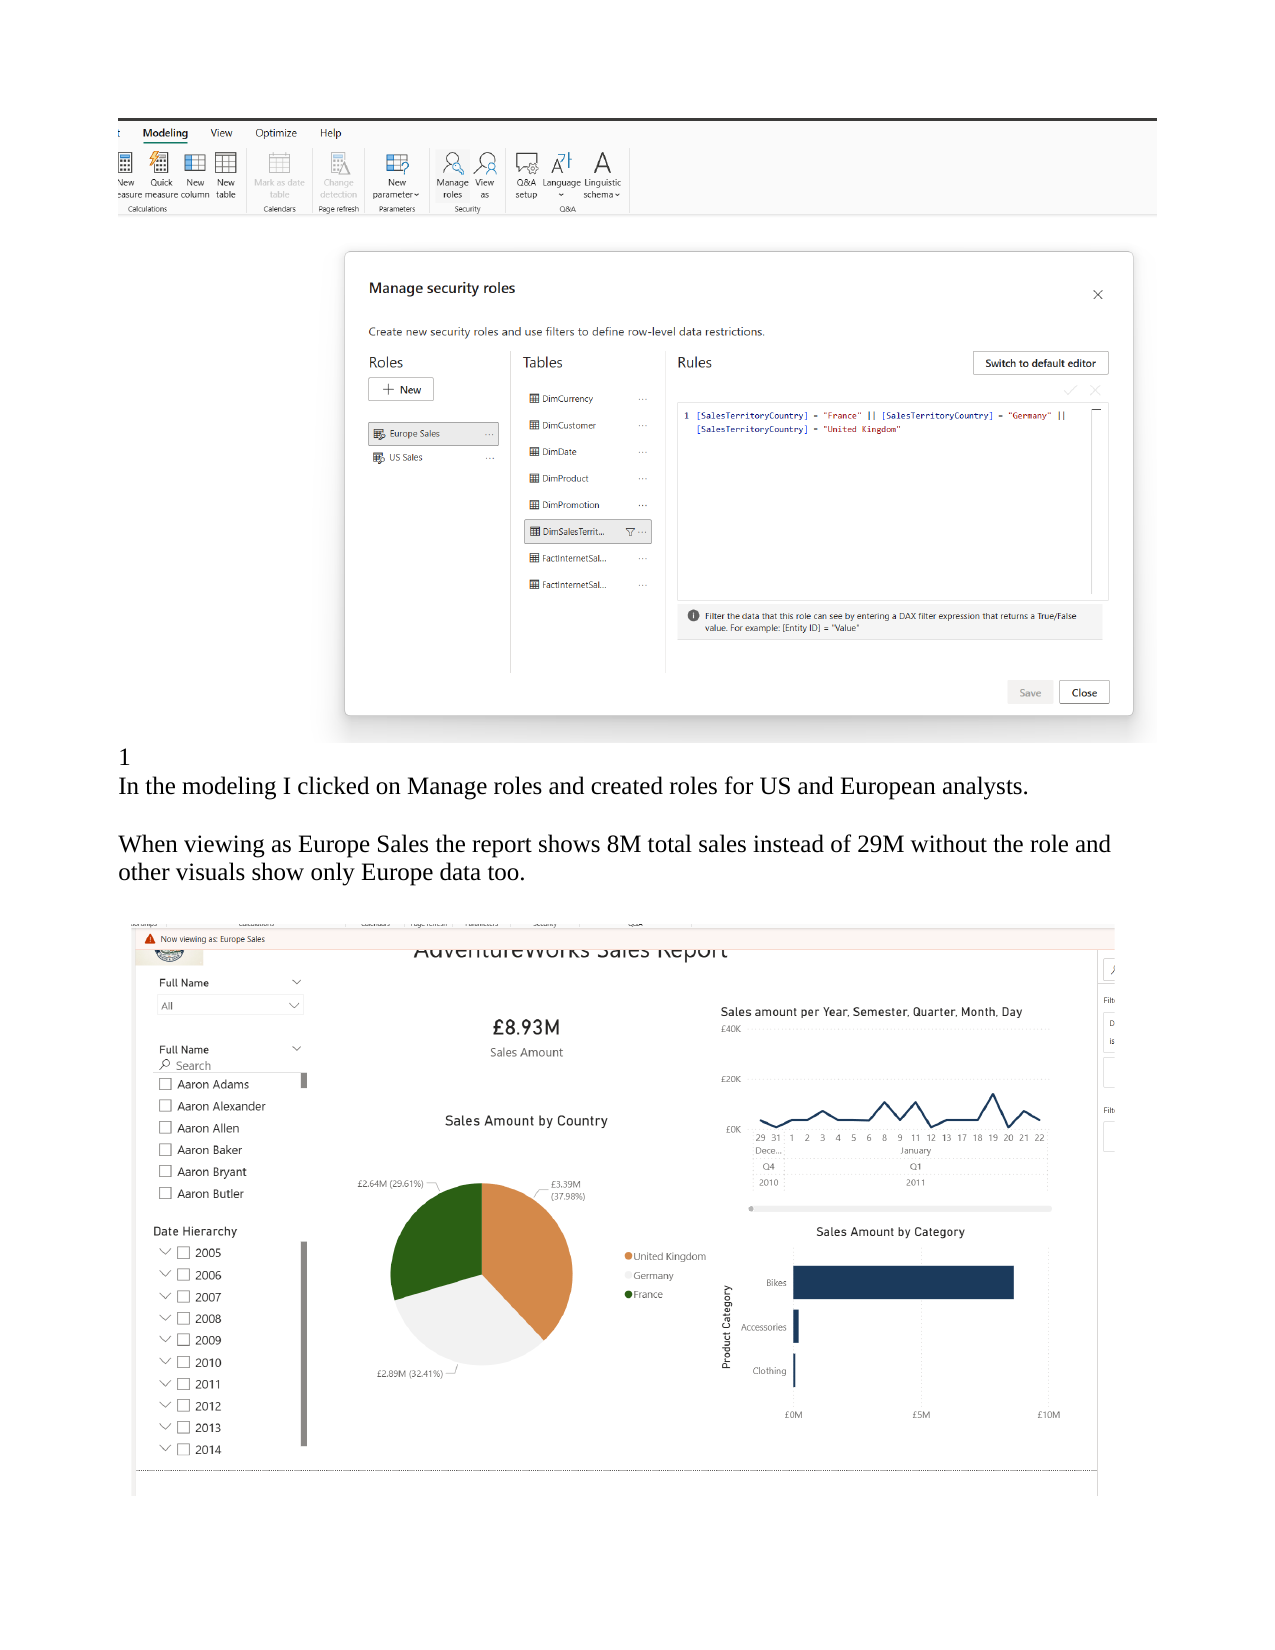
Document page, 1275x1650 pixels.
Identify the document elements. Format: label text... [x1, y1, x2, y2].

picture [118, 118, 1157, 743]
text 1 [118, 743, 1157, 771]
picture [131, 924, 1115, 1496]
text When viewing as Europe Sales the report shows 8M total sales instead of 29M without the role and other visuals show only Europe data too. [118, 829, 1157, 886]
text In the modeling I clicked on Manage roles and created roles for US and European analysts. [118, 771, 1157, 800]
